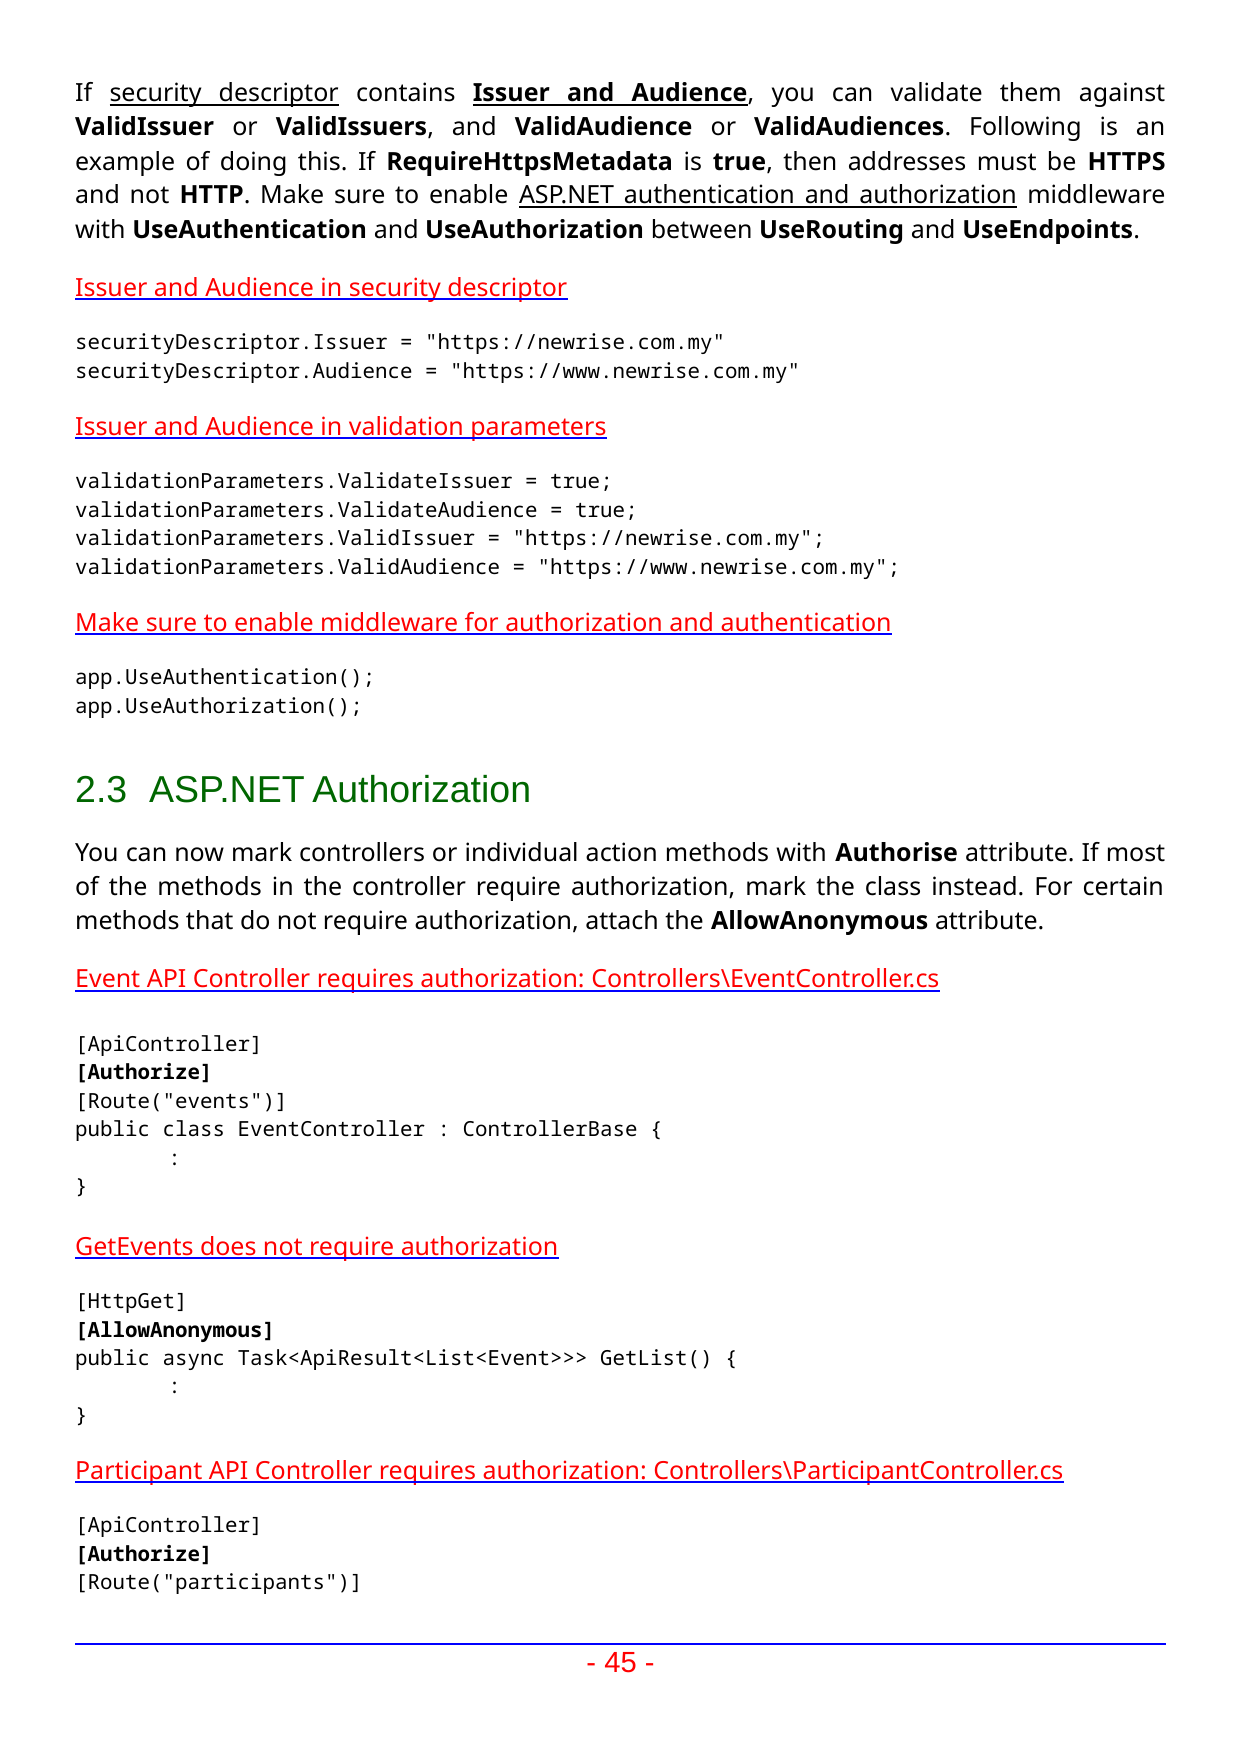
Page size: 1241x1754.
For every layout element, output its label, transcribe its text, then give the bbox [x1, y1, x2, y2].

text : [75, 1143, 1166, 1171]
text [AllowAnonymous] [75, 1315, 1166, 1343]
text Participant API Controller requires authorization: Controllers\ParticipantController.cs [75, 1452, 1166, 1487]
text 2.3 ASP.NET Authorization [75, 767, 1166, 811]
text [ApiController] [75, 1029, 1166, 1057]
text Event API Controller requires authorization: Controllers\EventController.cs [75, 961, 1166, 995]
text securityDescriptor.Issuer = "https://newrise.com.my" [75, 327, 1166, 356]
text GetEvents does not require authorization [75, 1228, 1166, 1262]
text securityDescriptor.Audience = "https://www.newrise.com.my" [75, 356, 1166, 384]
text public async Task<ApiResult<List<Event>>> GetList() { [75, 1343, 1166, 1372]
text public class EventController : ControllerBase { [75, 1114, 1166, 1143]
text If security descriptor contains Issuer and Audience, you can validate them against ValidIssuer or ValidIssuers, and ValidAudience or ValidAudiences. Following is an example of doing this. If RequireHttpsMetadata is true, then addresses must be HTTPS and not HTTP. Make sure to enable ASP.NET authentication and authorization middleware with UseAuthentication and UseAuthorization between UseRouting and UseEndpoints. [75, 75, 1166, 245]
text [Route("participants")] [75, 1567, 1166, 1596]
text [Authorize] [75, 1057, 1166, 1086]
text app.UseAuthentication(); [75, 662, 1166, 691]
text [Authorize] [75, 1539, 1166, 1567]
text Make sure to enable middleware for authorization and authentication [75, 604, 1166, 638]
text [ApiController] [75, 1511, 1166, 1539]
text [Route("events")] [75, 1086, 1166, 1114]
text } [75, 1171, 1166, 1200]
text } [75, 1400, 1166, 1428]
text app.UseAuthorization(); [75, 691, 1166, 719]
text validationParameters.ValidAudience = "https://www.newrise.com.my"; [75, 552, 1166, 580]
text validationParameters.ValidateIssuer = true; [75, 467, 1166, 495]
text : [75, 1372, 1166, 1400]
text Issuer and Audience in security descriptor [75, 269, 1166, 303]
text Issuer and Audience in validation parameters [75, 408, 1166, 442]
text [HttpGet] [75, 1286, 1166, 1315]
text You can now mark controllers or individual action methods with Authorise attribute. If most of the methods in the controller require authorization, mark the class instead. For certain methods that do not require authorization, attach the AllowAnonymous attribute. [75, 835, 1166, 937]
text validationParameters.ValidateAudience = true; [75, 495, 1166, 523]
text validationParameters.ValidIssuer = "https://newrise.com.my"; [75, 523, 1166, 552]
